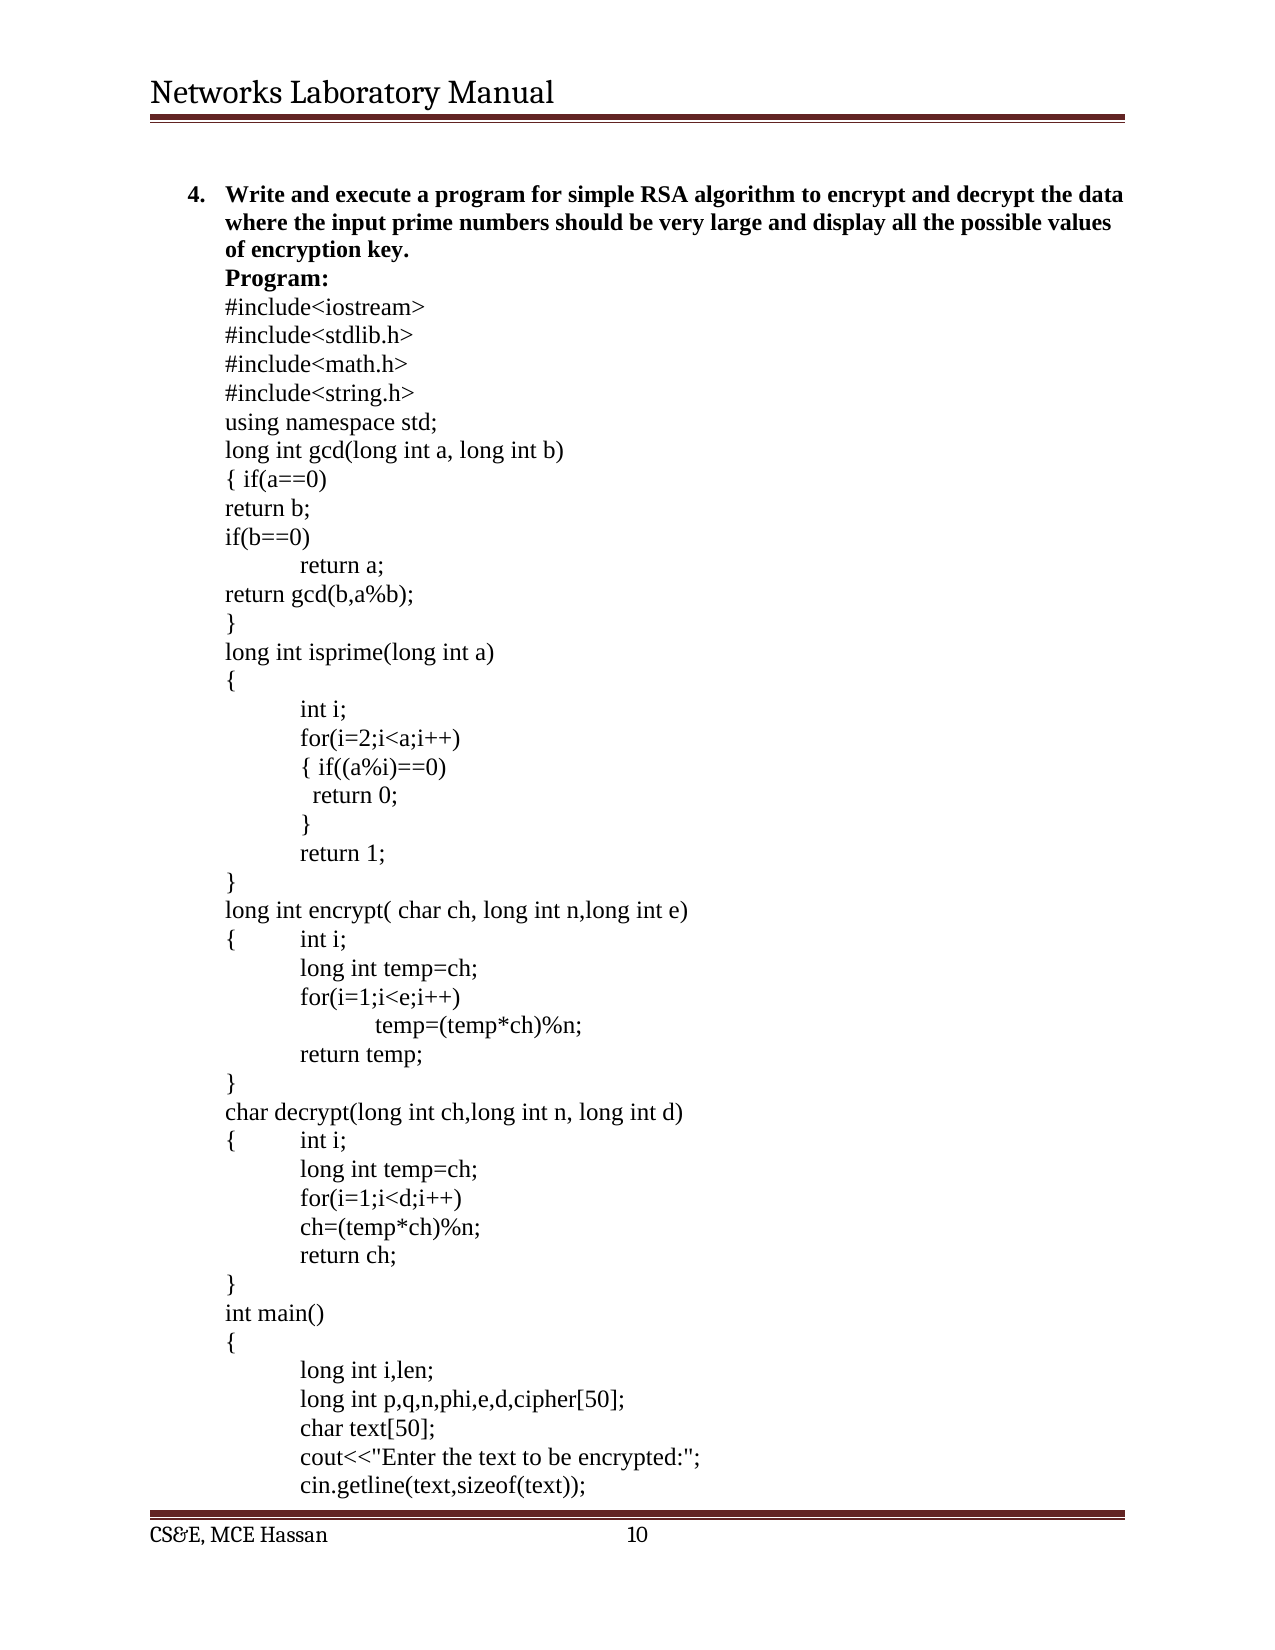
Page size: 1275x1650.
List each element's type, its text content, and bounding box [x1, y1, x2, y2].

list return temp; [225, 1039, 1125, 1068]
list return a; [225, 551, 1125, 579]
list long int temp=ch; [225, 953, 1125, 982]
list long int isprime(long int a) [225, 637, 1125, 666]
list } [225, 809, 1125, 838]
list long int encrypt( char ch, long int n,long int e) [225, 896, 1125, 924]
list for(i=1;i<d;i++) [225, 1183, 1125, 1212]
list char text[50]; [225, 1413, 1125, 1442]
list int main() [225, 1298, 1125, 1327]
list char decrypt(long int ch,long int n, long int d) [225, 1097, 1125, 1126]
list return gcd(b,a%b); [225, 579, 1125, 608]
list long int temp=ch; [225, 1154, 1125, 1183]
list } [225, 1068, 1125, 1097]
list { int i; [225, 1126, 1125, 1154]
list int i; [225, 694, 1125, 723]
list temp=(temp*ch)%n; [225, 1011, 1125, 1039]
list { int i; [225, 924, 1125, 953]
list { if(a==0) [225, 464, 1125, 493]
list for(i=1;i<e;i++) [225, 982, 1125, 1011]
list } [225, 608, 1125, 637]
list long int gcd(long int a, long int b) [225, 436, 1125, 464]
list using namespace std; [225, 407, 1125, 436]
list #include<string.h> [225, 378, 1125, 407]
list return 0; [225, 781, 1125, 809]
list if(b==0) [225, 522, 1125, 551]
list return ch; [225, 1241, 1125, 1269]
list #include<stdlib.h> [225, 321, 1125, 349]
list long int i,len; [225, 1356, 1125, 1384]
list long int p,q,n,phi,e,d,cipher[50]; [225, 1384, 1125, 1413]
list { [225, 1327, 1125, 1356]
list for(i=2;i<a;i++) [225, 723, 1125, 752]
list cout<<"Enter the text to be encrypted:"; [225, 1442, 1125, 1471]
list } [225, 867, 1125, 896]
list } [225, 1269, 1125, 1298]
list cin.getline(text,sizeof(text)); [225, 1471, 1125, 1499]
list { [225, 666, 1125, 694]
list #include<math.h> [225, 349, 1125, 378]
list return b; [225, 493, 1125, 522]
list { if((a%i)==0) [225, 752, 1125, 781]
list #include<iostream> [225, 292, 1125, 321]
list Program: [225, 263, 1125, 292]
list Write and execute a program for simple RSA algorithm to encrypt and decrypt the data where the input prime numbers should be very large and display all the possible values of encryption key. [187, 180, 1125, 263]
list ch=(temp*ch)%n; [225, 1212, 1125, 1241]
list return 1; [225, 838, 1125, 867]
